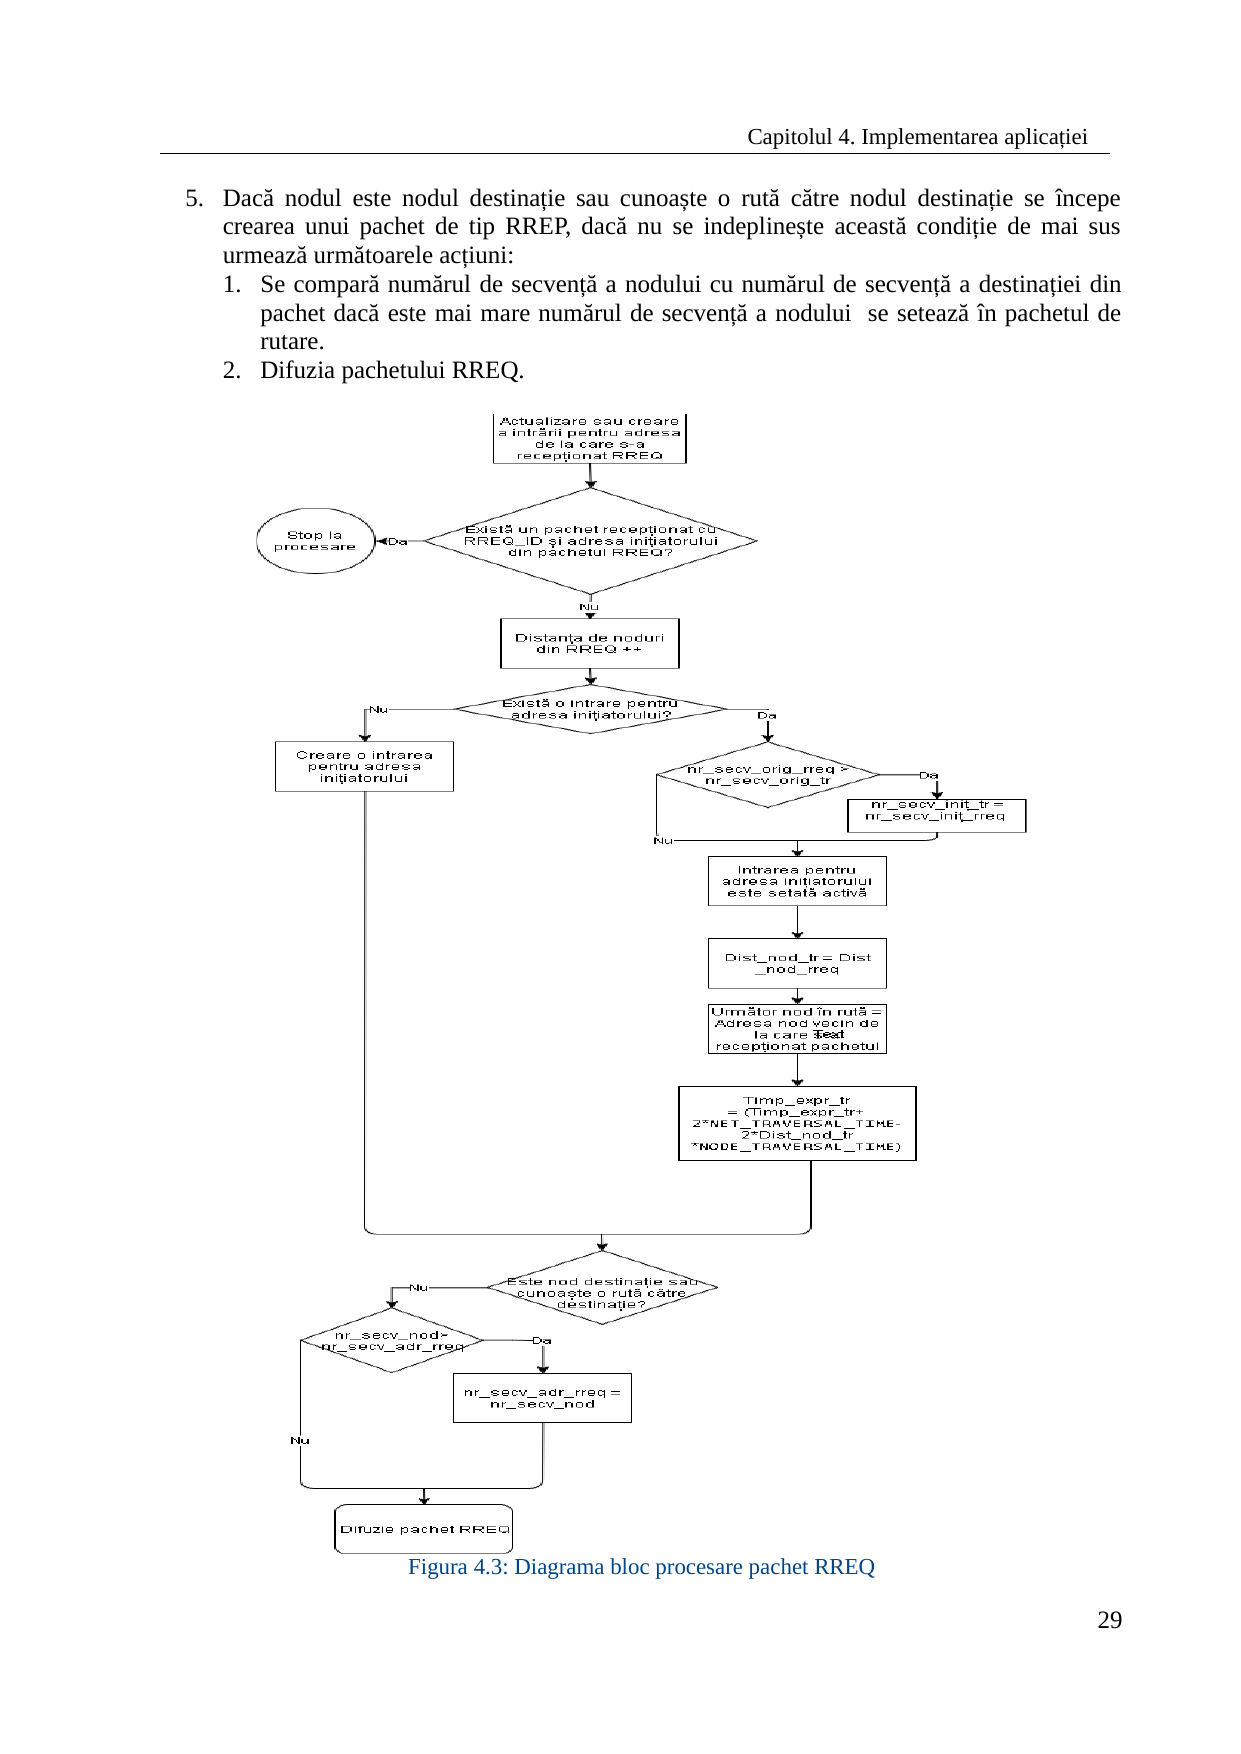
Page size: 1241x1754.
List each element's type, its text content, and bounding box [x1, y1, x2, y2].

picture [256, 414, 1027, 1554]
list Se compară numărul de secvență a nodului cu numărul de secvență a destinației din pachet dacă este mai mare numărul de secvență a nodului se setează în pachetul de rutare. [223, 269, 1122, 355]
list Difuzia pachetului RREQ. [223, 355, 1122, 384]
list Dacă nodul este nodul destinație sau cunoaște o rută către nodul destinație se începe crearea unui pachet de tip RREP, dacă nu se indeplinește această condiție de mai sus urmează următoarele acțiuni: [185, 183, 1122, 269]
list Figura 4.3: Diagrama bloc procesare pachet RREQ [257, 1554, 1027, 1579]
